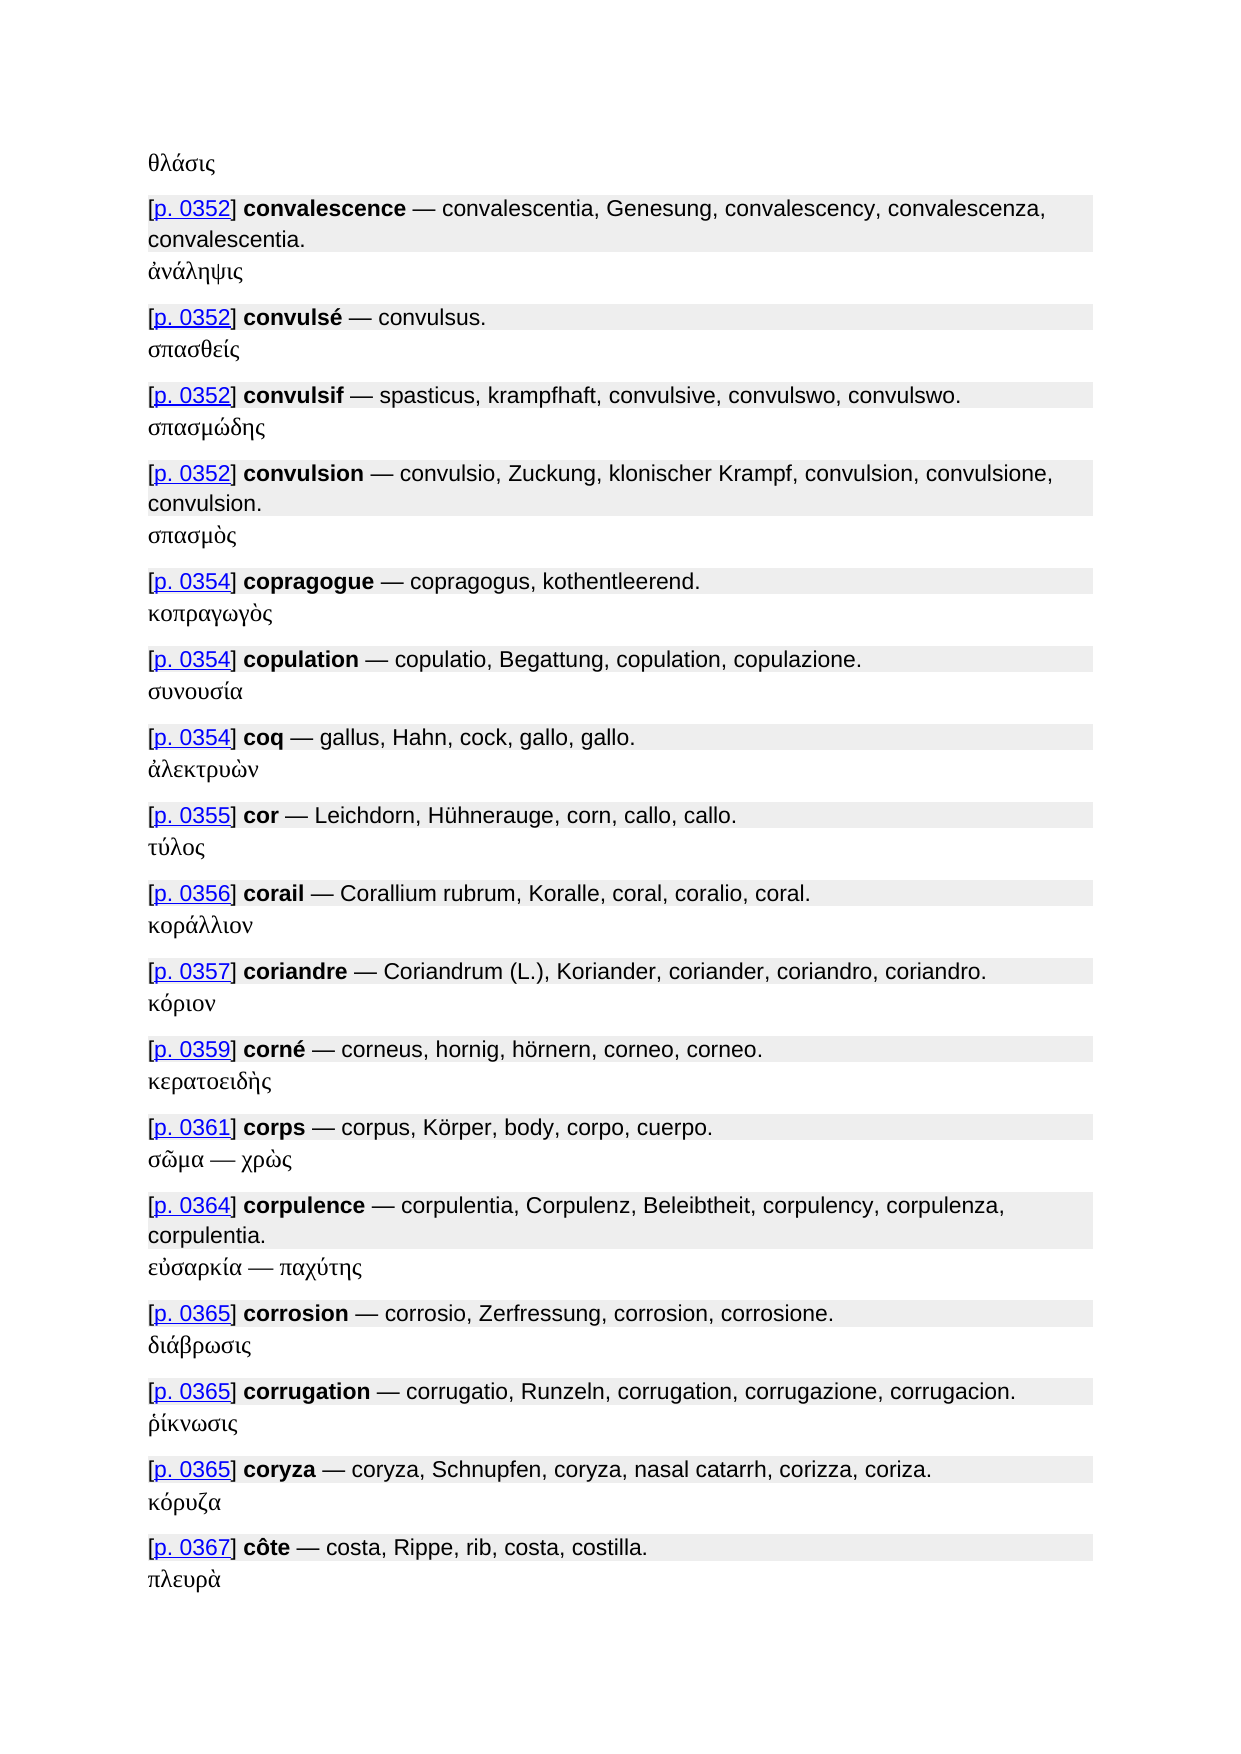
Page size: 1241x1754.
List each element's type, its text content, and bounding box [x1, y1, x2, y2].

text [p. 0361] corps — corpus, Körper, body, corpo, cuerpo. [148, 1114, 1093, 1140]
text [p. 0356] corail — Corallium rubrum, Koralle, coral, coralio, coral. [148, 880, 1093, 906]
text [p. 0352] convulsif — spasticus, krampfhaft, convulsive, convulswo, convulswo. [148, 382, 1093, 408]
text εὐσαρκία — παχύτης [148, 1252, 1093, 1281]
text [p. 0354] copragogue — copragogus, kothentleerend. [148, 568, 1093, 594]
text διάβρωσις [148, 1331, 1093, 1359]
text [p. 0357] coriandre — Coriandrum (L.), Koriander, coriander, coriandro, coriandro. [148, 958, 1093, 984]
text συνουσία [148, 676, 1093, 705]
text [p. 0352] convulsé — convulsus. [148, 304, 1093, 330]
text τύλος [148, 832, 1093, 861]
text κόριον [148, 988, 1093, 1017]
text θλάσις [148, 148, 1093, 176]
text [p. 0355] cor — Leichdorn, Hühnerauge, corn, callo, callo. [148, 802, 1093, 828]
text σπασμώδης [148, 412, 1093, 441]
text [p. 0367] côte — costa, Rippe, rib, costa, costilla. [148, 1534, 1093, 1561]
text [p. 0354] copulation — copulatio, Begattung, copulation, copulazione. [148, 646, 1093, 672]
text κοράλλιον [148, 910, 1093, 939]
text [p. 0365] corrugation — corrugatio, Runzeln, corrugation, corrugazione, corrugacion. [148, 1378, 1093, 1405]
text ἀλεκτρυὼν [148, 754, 1093, 783]
text [p. 0359] corné — corneus, hornig, hörnern, corneo, corneo. [148, 1036, 1093, 1062]
text σπασμὸς [148, 520, 1093, 549]
text κόρυζα [148, 1487, 1093, 1515]
text ἀνάληψις [148, 256, 1093, 284]
text σπασθείς [148, 334, 1093, 363]
text [p. 0352] convalescence — convalescentia, Genesung, convalescency, convalescenza, convalescentia. [148, 195, 1093, 252]
text σῶμα — χρὼς [148, 1144, 1093, 1173]
text [p. 0364] corpulence — corpulentia, Corpulenz, Beleibtheit, corpulency, corpulenza, corpulentia. [148, 1192, 1093, 1249]
text ῥίκνωσις [148, 1408, 1093, 1437]
text [p. 0354] coq — gallus, Hahn, cock, gallo, gallo. [148, 724, 1093, 750]
text [p. 0352] convulsion — convulsio, Zuckung, klonischer Krampf, convulsion, convulsione, convulsion. [148, 460, 1093, 516]
text κερατοειδὴς [148, 1066, 1093, 1095]
text [p. 0365] corrosion — corrosio, Zerfressung, corrosion, corrosione. [148, 1300, 1093, 1327]
text [p. 0365] coryza — coryza, Schnupfen, coryza, nasal catarrh, corizza, coriza. [148, 1456, 1093, 1483]
text πλευρὰ [148, 1564, 1093, 1593]
text κοπραγωγὸς [148, 598, 1093, 627]
